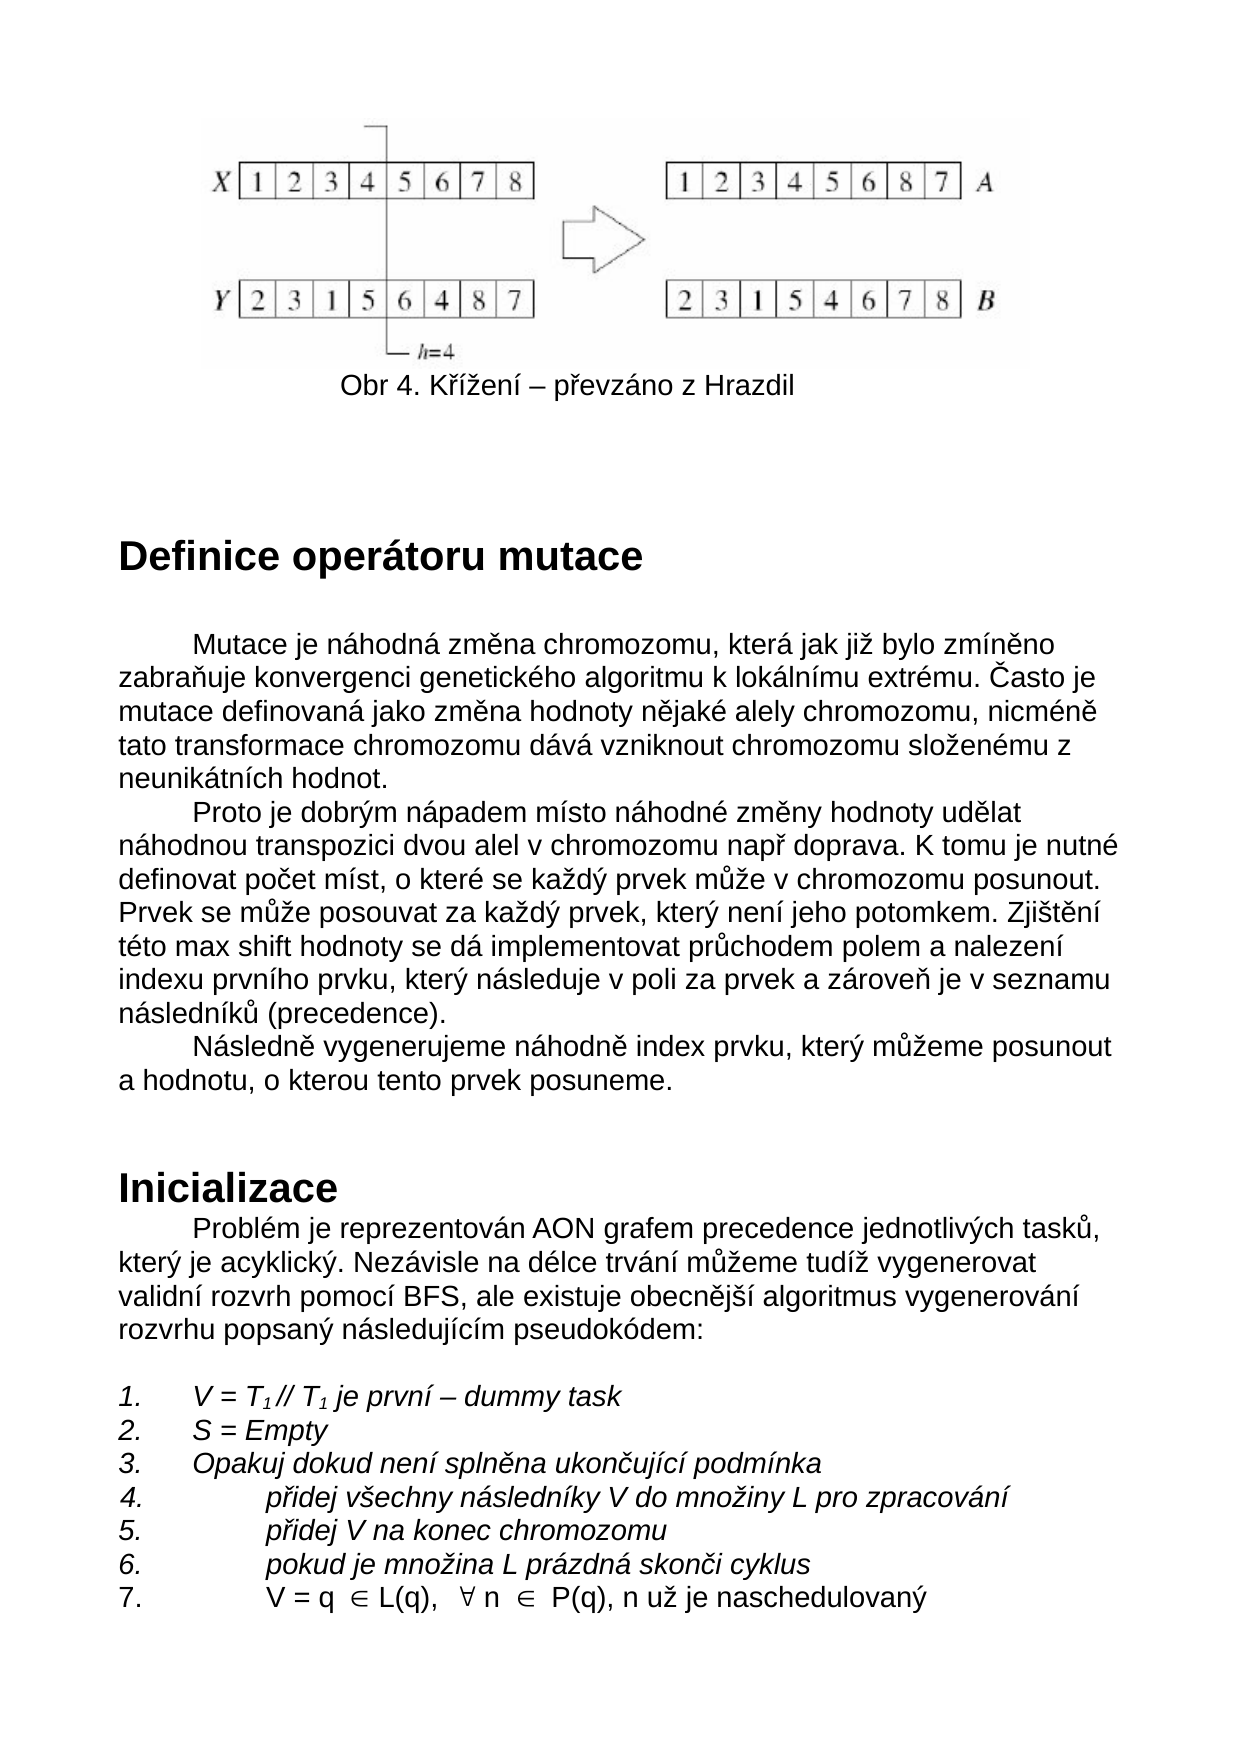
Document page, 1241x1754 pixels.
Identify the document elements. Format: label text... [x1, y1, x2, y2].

text 5. přidej V na konec chromozomu [118, 1513, 1122, 1547]
text Problém je reprezentován AON grafem precedence jednotlivých tasků, který je acyklický. Nezávisle na délce trvání můžeme tudíž vygenerovat validní rozvrh pomocí BFS, ale existuje obecnější algoritmus vygenerování rozvrhu popsaný následujícím pseudokódem: [118, 1211, 1122, 1346]
text Obr 4. Křížení – převzáno z Hrazdil [118, 118, 1122, 402]
text Inicializace [118, 1163, 1122, 1211]
text Proto je dobrým nápadem místo náhodné změny hodnoty udělat náhodnou transpozici dvou alel v chromozomu např doprava. K tomu je nutné definovat počet míst, o které se každý prvek může v chromozomu posunout. Prvek se může posouvat za každý prvek, který není jeho potomkem. Zjištění této max shift hodnoty se dá implementovat průchodem polem a nalezení indexu prvního prvku, který následuje v poli za prvek a zároveň je v seznamu následníků (precedence). [118, 794, 1122, 1029]
text Mutace je náhodná změna chromozomu, která jak již bylo zmíněno zabraňuje konvergenci genetického algoritmu k lokálnímu extrému. Často je mutace definovaná jako změna hodnoty nějaké alely chromozomu, nicméně tato transformace chromozomu dává vzniknout chromozomu složenému z neunikátních hodnot. [118, 627, 1122, 794]
text Definice operátoru mutace [118, 531, 1122, 579]
list S = Empty [118, 1413, 1122, 1446]
text 6. pokud je množina L prázdná skonči cyklus [118, 1547, 1122, 1580]
text 7. V = q Î L(q), " n Î P(q), n už je naschedulovaný [118, 1580, 1122, 1614]
list V = T1 // T1 je první – dummy task [118, 1379, 1122, 1413]
list 3. Opakuj dokud není splněna ukončující podmínka [118, 1446, 1122, 1480]
text Následně vygenerujeme náhodně index prvku, který můžeme posunout a hodnotu, o kterou tento prvek posuneme. [118, 1029, 1122, 1096]
picture [200, 118, 1040, 369]
list 4. přidej všechny následníky V do množiny L pro zpracování [120, 1480, 1122, 1513]
